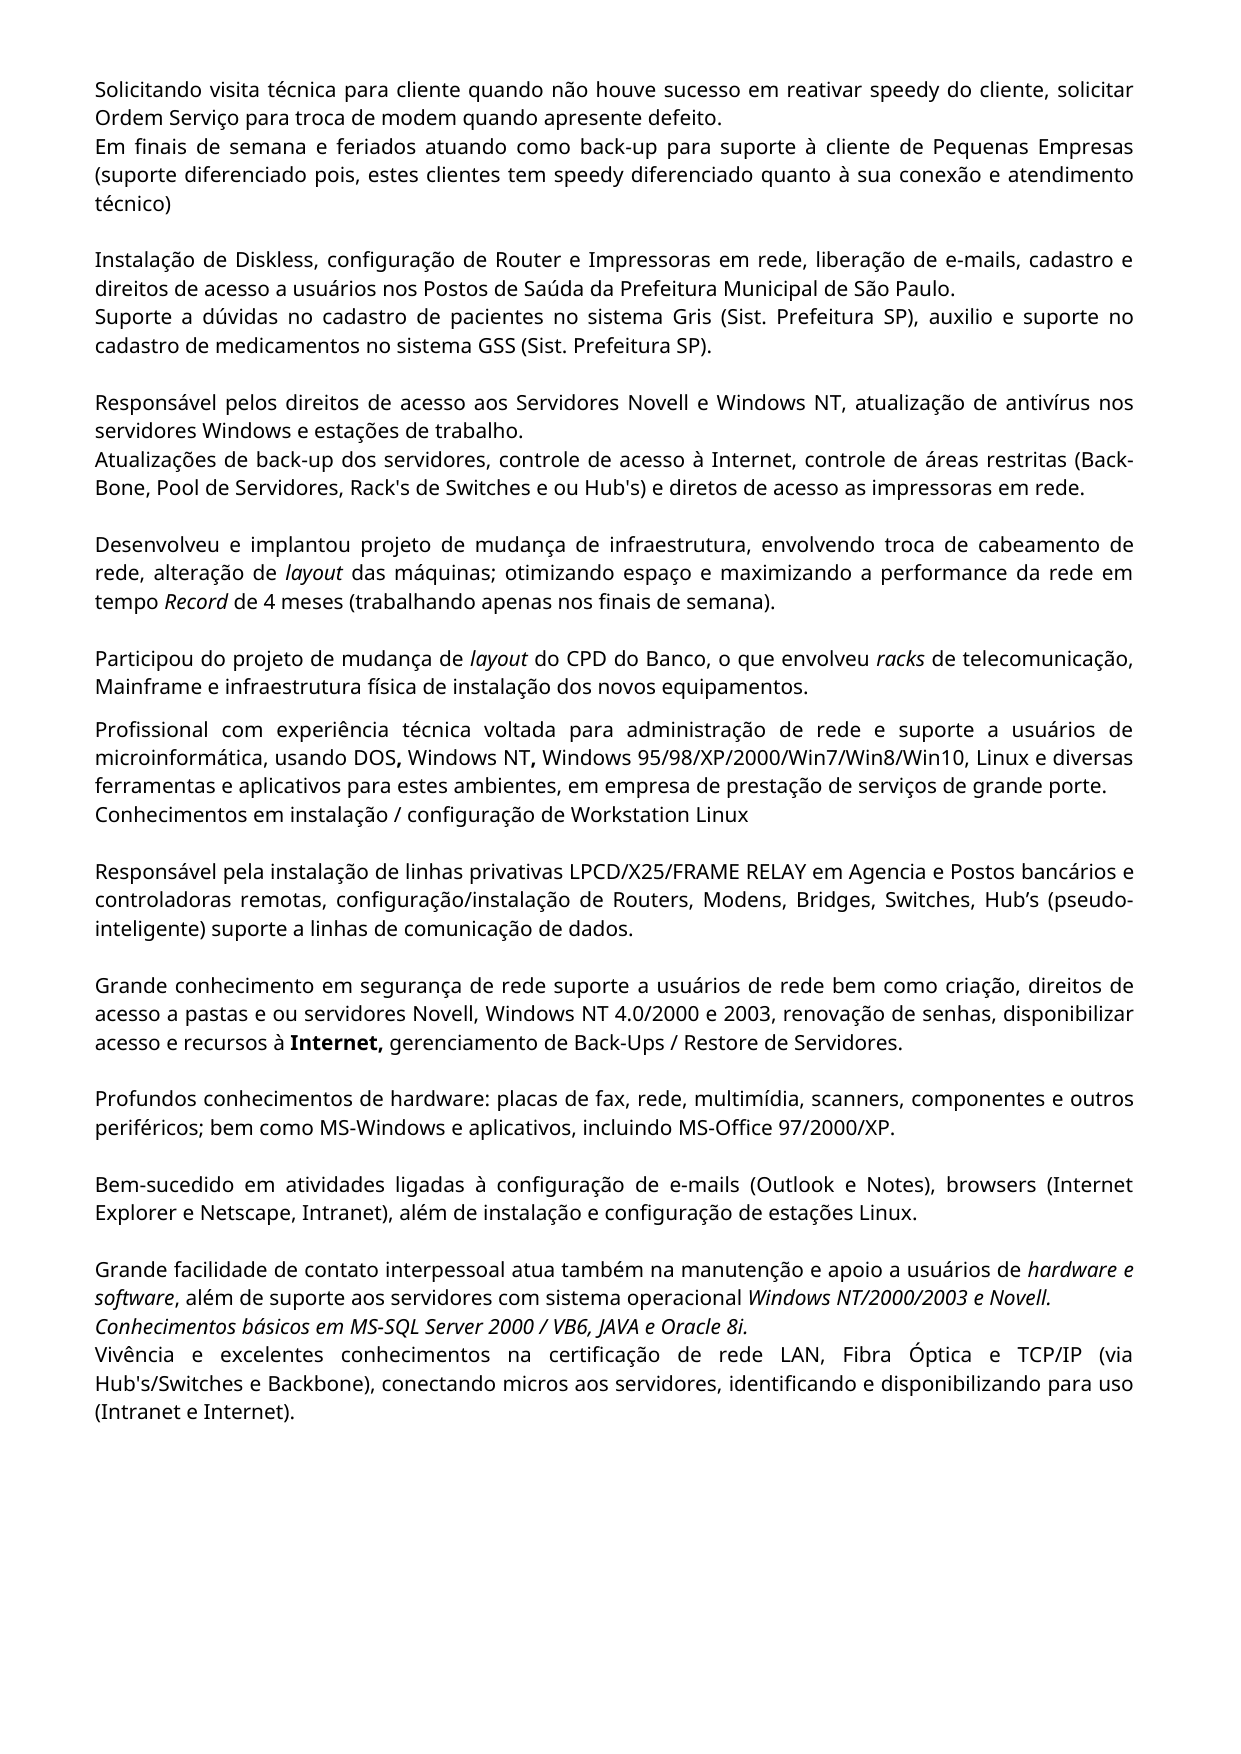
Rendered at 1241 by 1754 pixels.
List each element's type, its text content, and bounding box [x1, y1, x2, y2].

text Bem-sucedido em atividades ligadas à configuração de e-mails (Outlook e Notes), browsers (Internet Explorer e Netscape, Intranet), além de instalação e configuração de estações Linux. [94, 1170, 1134, 1227]
text Atualizações de back-up dos servidores, controle de acesso à Internet, controle de áreas restritas (Back-Bone, Pool de Servidores, Rack's de Switches e ou Hub's) e diretos de acesso as impressoras em rede. [94, 445, 1134, 502]
text Participou do projeto de mudança de layout do CPD do Banco, o que envolveu racks de telecomunicação, Mainframe e infraestrutura física de instalação dos novos equipamentos. [94, 644, 1134, 701]
text Desenvolveu e implantou projeto de mudança de infraestrutura, envolvendo troca de cabeamento de rede, alteração de layout das máquinas; otimizando espaço e maximizando a performance da rede em tempo Record de 4 meses (trabalhando apenas nos finais de semana). [94, 530, 1134, 615]
text Conhecimentos básicos em MS-SQL Server 2000 / VB6, JAVA e Oracle 8i. [94, 1312, 1134, 1340]
text Grande facilidade de contato interpessoal atua também na manutenção e apoio a usuários de hardware e software, além de suporte aos servidores com sistema operacional Windows NT/2000/2003 e Novell. [94, 1255, 1134, 1312]
text Profundos conhecimentos de hardware: placas de fax, rede, multimídia, scanners, componentes e outros periféricos; bem como MS-Windows e aplicativos, incluindo MS-Office 97/2000/XP. [94, 1084, 1134, 1141]
text Conhecimentos em instalação / configuração de Workstation Linux [94, 800, 1134, 828]
text Instalação de Diskless, configuração de Router e Impressoras em rede, liberação de e-mails, cadastro e direitos de acesso a usuários nos Postos de Saúda da Prefeitura Municipal de São Paulo. [94, 246, 1134, 302]
text Vivência e excelentes conhecimentos na certificação de rede LAN, Fibra Óptica e TCP/IP (via Hub's/Switches e Backbone), conectando micros aos servidores, identificando e disponibilizando para uso (Intranet e Internet). [94, 1340, 1134, 1426]
text Grande conhecimento em segurança de rede suporte a usuários de rede bem como criação, direitos de acesso a pastas e ou servidores Novell, Windows NT 4.0/2000 e 2003, renovação de senhas, disponibilizar acesso e recursos à Internet, gerenciamento de Back-Ups / Restore de Servidores. [94, 971, 1134, 1056]
text Solicitando visita técnica para cliente quando não houve sucesso em reativar speedy do cliente, solicitar Ordem Serviço para troca de modem quando apresente defeito. [94, 75, 1134, 132]
text Responsável pelos direitos de acesso aos Servidores Novell e Windows NT, atualização de antivírus nos servidores Windows e estações de trabalho. [94, 388, 1134, 445]
text Responsável pela instalação de linhas privativas LPCD/X25/FRAME RELAY em Agencia e Postos bancários e controladoras remotas, configuração/instalação de Routers, Modens, Bridges, Switches, Hub’s (pseudo-inteligente) suporte a linhas de comunicação de dados. [94, 857, 1134, 942]
text Em finais de semana e feriados atuando como back-up para suporte à cliente de Pequenas Empresas (suporte diferenciado pois, estes clientes tem speedy diferenciado quanto à sua conexão e atendimento técnico) [94, 132, 1134, 217]
text Profissional com experiência técnica voltada para administração de rede e suporte a usuários de microinformática, usando DOS, Windows NT, Windows 95/98/XP/2000/Win7/Win8/Win10, Linux e diversas ferramentas e aplicativos para estes ambientes, em empresa de prestação de serviços de grande porte. [94, 715, 1134, 800]
text Suporte a dúvidas no cadastro de pacientes no sistema Gris (Sist. Prefeitura SP), auxilio e suporte no cadastro de medicamentos no sistema GSS (Sist. Prefeitura SP). [94, 302, 1134, 359]
